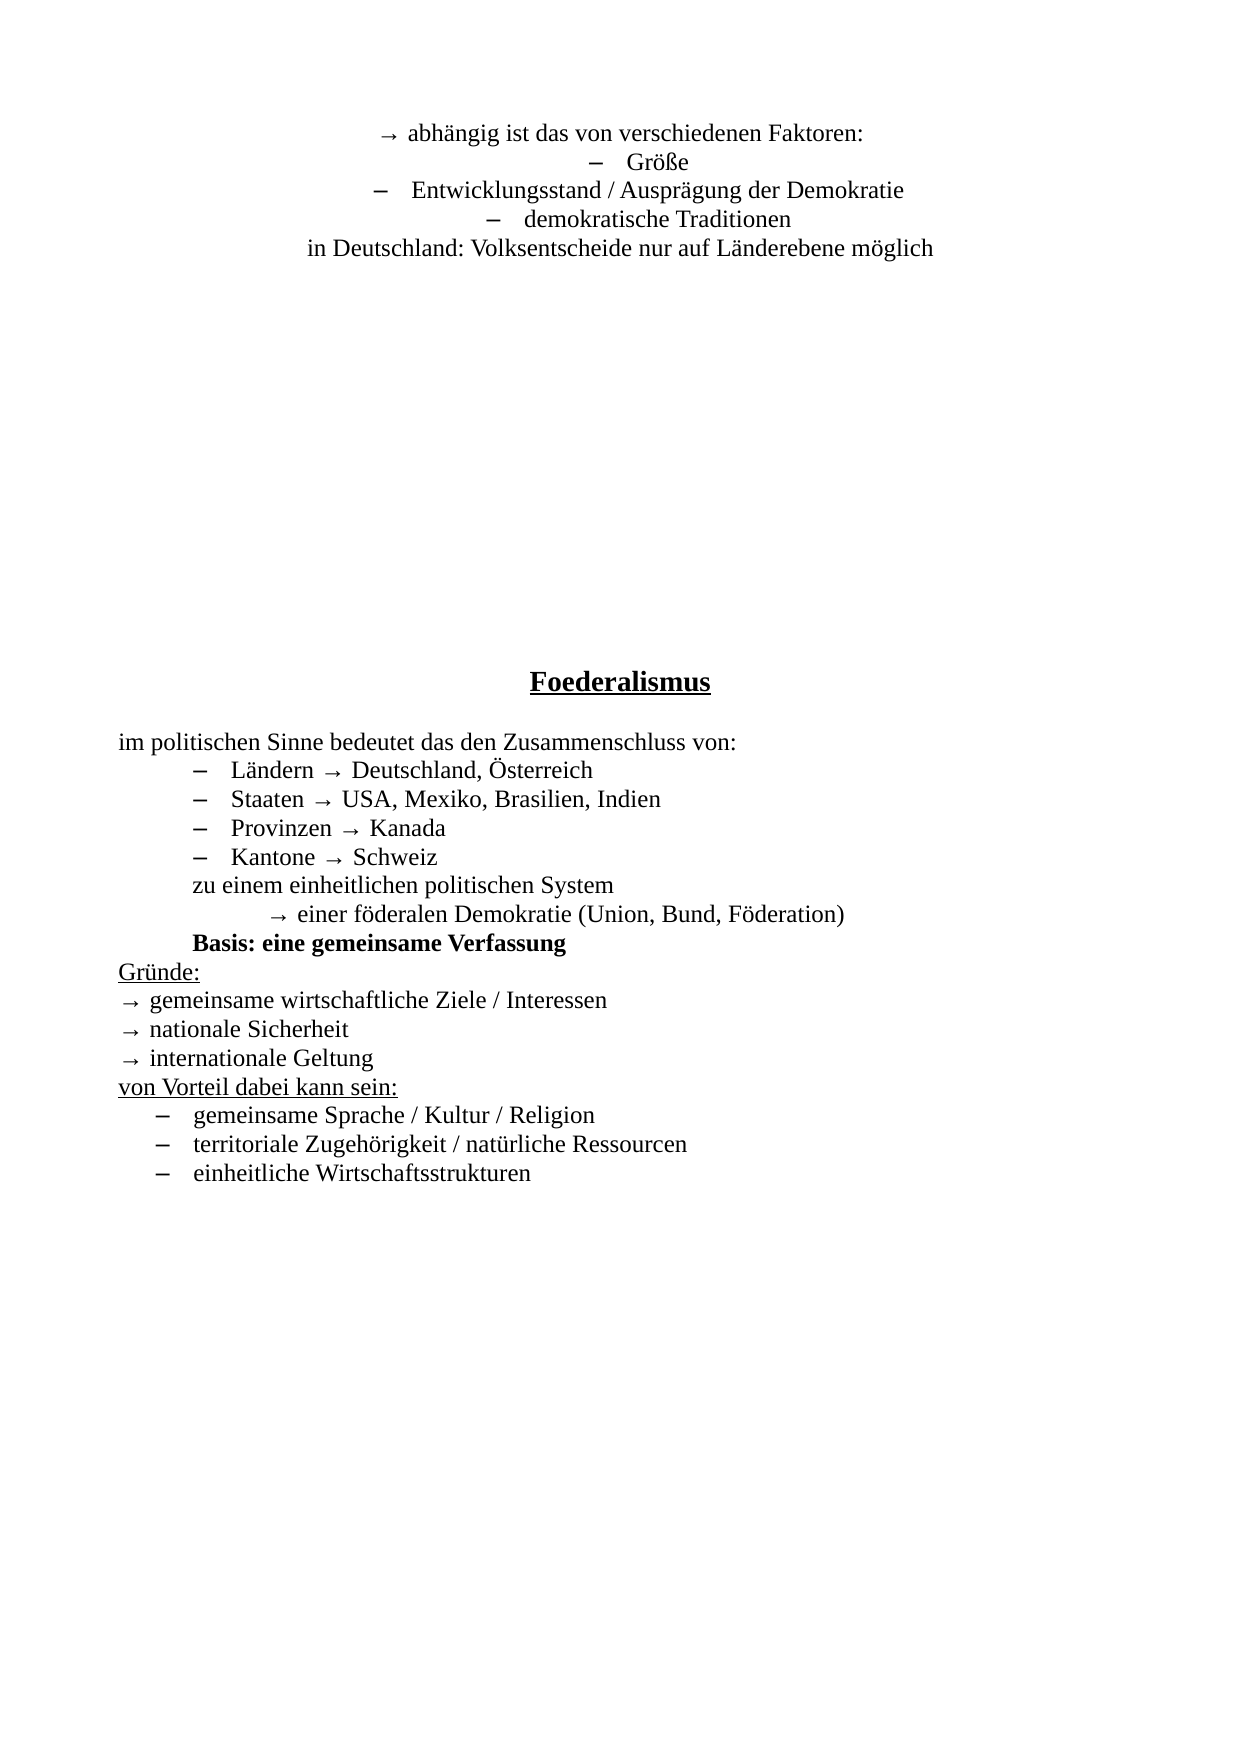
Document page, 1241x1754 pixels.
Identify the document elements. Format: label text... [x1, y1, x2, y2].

list Entwicklungsstand / Ausprägung der Demokratie [156, 176, 1122, 204]
list Größe [156, 147, 1122, 176]
list Staaten → USA, Mexiko, Brasilien, Indien [193, 784, 1122, 813]
list demokratische Traditionen [156, 204, 1122, 233]
list einheitliche Wirtschaftsstrukturen [156, 1158, 1122, 1187]
text Foederalismus [118, 664, 1122, 698]
list gemeinsame Sprache / Kultur / Religion [156, 1100, 1122, 1129]
text → einer föderalen Demokratie (Union, Bund, Föderation) [118, 899, 1122, 928]
text Gründe: [118, 957, 1122, 985]
text Basis: eine gemeinsame Verfassung [118, 928, 1122, 957]
text im politischen Sinne bedeutet das den Zusammenschluss von: [118, 727, 1122, 755]
list Provinzen → Kanada [193, 813, 1122, 842]
text → nationale Sicherheit [118, 1014, 1122, 1043]
text → gemeinsame wirtschaftliche Ziele / Interessen [118, 985, 1122, 1014]
list Kantone → Schweiz [193, 842, 1122, 870]
text zu einem einheitlichen politischen System [118, 870, 1122, 899]
text → internationale Geltung [118, 1043, 1122, 1072]
text in Deutschland: Volksentscheide nur auf Länderebene möglich [118, 233, 1122, 262]
list territoriale Zugehörigkeit / natürliche Ressourcen [156, 1129, 1122, 1158]
text von Vorteil dabei kann sein: [118, 1072, 1122, 1100]
text → abhängig ist das von verschiedenen Faktoren: [118, 118, 1122, 147]
list Ländern → Deutschland, Österreich [193, 755, 1122, 784]
